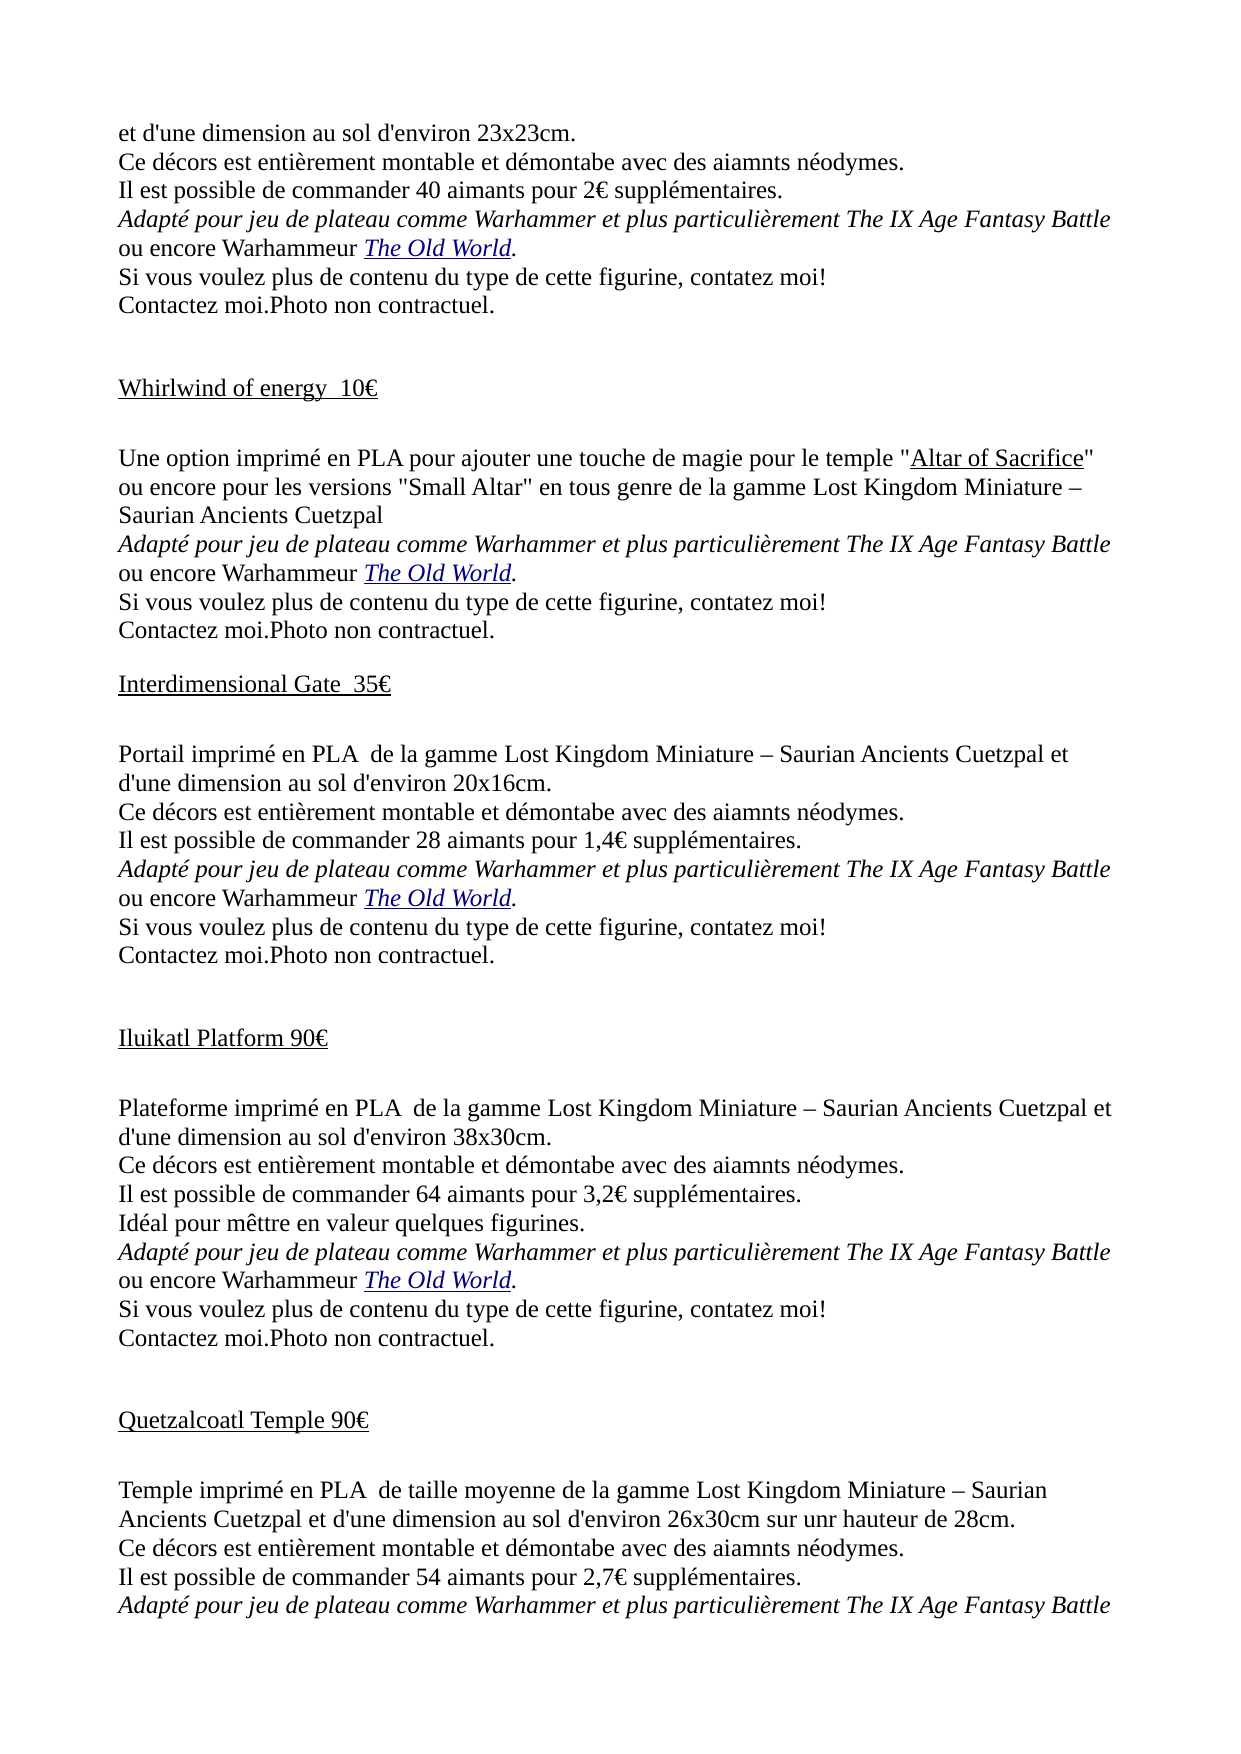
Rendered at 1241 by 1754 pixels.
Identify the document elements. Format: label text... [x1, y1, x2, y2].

text Contactez moi.Photo non contractuel. [118, 291, 1122, 319]
text Adapté pour jeu de plateau comme Warhammer et plus particulièrement The IX Age Fantasy Battle ou encore Warhammeur The Old World. Si vous voulez plus de contenu du type de cette figurine, contatez moi! [118, 529, 1122, 616]
text Plateforme imprimé en PLA de la gamme Lost Kingdom Miniature – Saurian Ancients Cuetzpal et d'une dimension au sol d'environ 38x30cm. [118, 1093, 1122, 1151]
text Portail imprimé en PLA de la gamme Lost Kingdom Miniature – Saurian Ancients Cuetzpal et d'une dimension au sol d'environ 20x16cm. [118, 739, 1122, 797]
text Une option imprimé en PLA pour ajouter une touche de magie pour le temple "Altar of Sacrifice" ou encore pour les versions "Small Altar" en tous genre de la gamme Lost Kingdom Miniature – Saurian Ancients Cuetzpal [118, 443, 1122, 529]
text Il est possible de commander 28 aimants pour 1,4€ supplémentaires. [118, 826, 1122, 854]
text Ce décors est entièrement montable et démontabe avec des aiamnts néodymes. [118, 1533, 1122, 1562]
subtitle Interdimensional Gate 35€ [118, 669, 1122, 698]
text Idéal pour mêttre en valeur quelques figurines. [118, 1208, 1122, 1237]
text Adapté pour jeu de plateau comme Warhammer et plus particulièrement The IX Age Fantasy Battle ou encore Warhammeur The Old World. Si vous voulez plus de contenu du type de cette figurine, contatez moi! [118, 204, 1122, 291]
text Temple imprimé en PLA de taille moyenne de la gamme Lost Kingdom Miniature – Saurian Ancients Cuetzpal et d'une dimension au sol d'environ 26x30cm sur unr hauteur de 28cm. [118, 1476, 1122, 1533]
text Ce décors est entièrement montable et démontabe avec des aiamnts néodymes. [118, 1151, 1122, 1179]
text Ce décors est entièrement montable et démontabe avec des aiamnts néodymes. [118, 797, 1122, 826]
text Adapté pour jeu de plateau comme Warhammer et plus particulièrement The IX Age Fantasy Battle [118, 1591, 1122, 1619]
text et d'une dimension au sol d'environ 23x23cm. [118, 118, 1122, 147]
text Ce décors est entièrement montable et démontabe avec des aiamnts néodymes. [118, 147, 1122, 176]
subtitle Whirlwind of energy 10€ [118, 373, 1122, 402]
text Adapté pour jeu de plateau comme Warhammer et plus particulièrement The IX Age Fantasy Battle ou encore Warhammeur The Old World. Si vous voulez plus de contenu du type de cette figurine, contatez moi! [118, 854, 1122, 941]
subtitle Iluikatl Platform 90€ [118, 1023, 1122, 1052]
text Il est possible de commander 40 aimants pour 2€ supplémentaires. [118, 176, 1122, 204]
text Contactez moi.Photo non contractuel. [118, 616, 1122, 644]
text Adapté pour jeu de plateau comme Warhammer et plus particulièrement The IX Age Fantasy Battle ou encore Warhammeur The Old World. Si vous voulez plus de contenu du type de cette figurine, contatez moi! [118, 1237, 1122, 1323]
subtitle Quetzalcoatl Temple 90€ [118, 1406, 1122, 1434]
text Contactez moi.Photo non contractuel. [118, 1323, 1122, 1352]
text Il est possible de commander 64 aimants pour 3,2€ supplémentaires. [118, 1179, 1122, 1208]
text Il est possible de commander 54 aimants pour 2,7€ supplémentaires. [118, 1562, 1122, 1591]
text Contactez moi.Photo non contractuel. [118, 941, 1122, 969]
